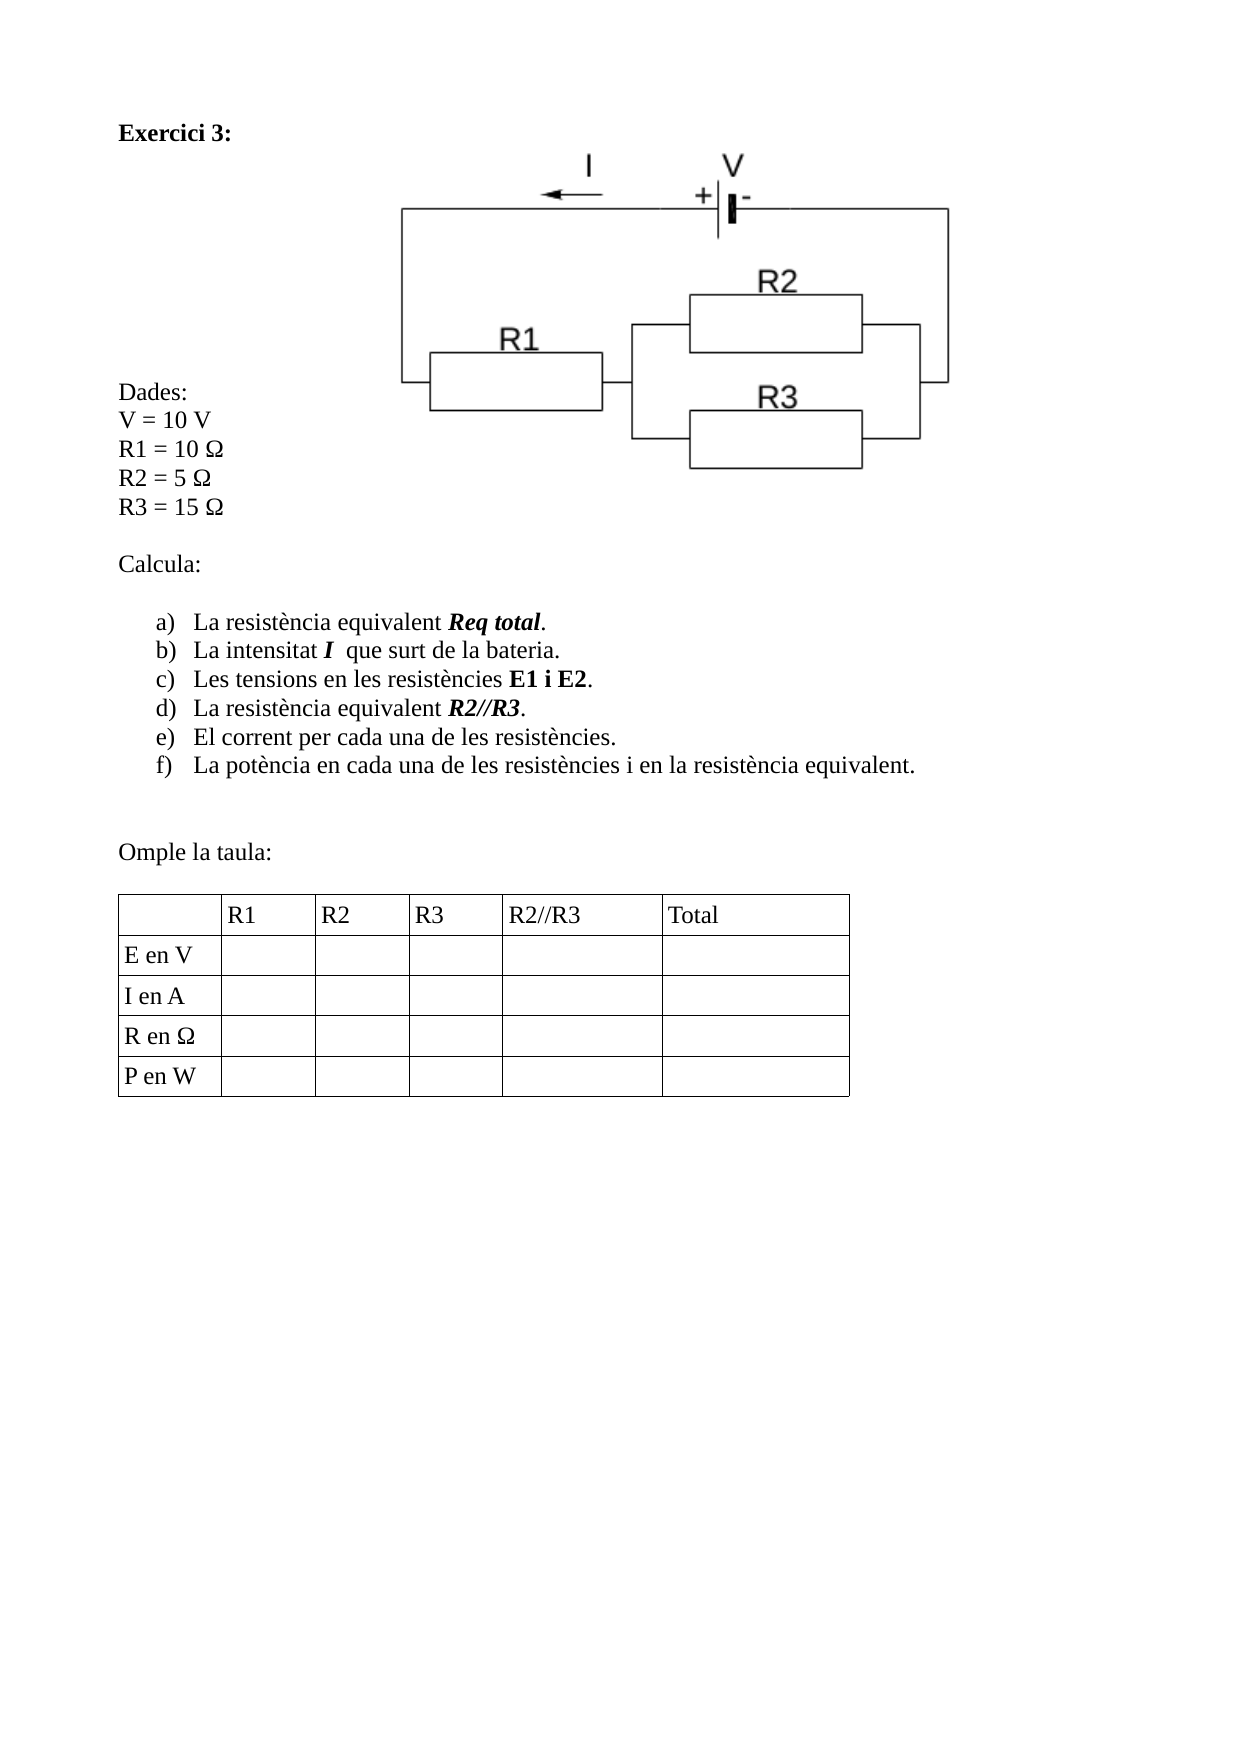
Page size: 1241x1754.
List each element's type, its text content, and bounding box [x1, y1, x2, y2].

text Omple la taula: [118, 837, 1122, 866]
table_header [119, 895, 221, 935]
text [990, 463, 1122, 492]
table_cell I en A [119, 976, 221, 1015]
table_cell [410, 1057, 502, 1096]
text [990, 434, 1122, 463]
table_cell [316, 976, 409, 1015]
table_header R2 [316, 895, 409, 935]
text Exercici 3: [118, 118, 1122, 147]
table_cell [222, 1057, 315, 1096]
text R3 = 15 Ω [118, 492, 1122, 521]
list La potència en cada una de les resistències i en la resistència equivalent. [156, 751, 1122, 779]
text R1 = 10 Ω [118, 434, 378, 463]
table_cell [316, 936, 409, 975]
table_cell [410, 936, 502, 975]
table_cell [663, 1016, 849, 1056]
table_header R2//R3 [503, 895, 662, 935]
table_cell R en Ω [119, 1016, 221, 1056]
list La intensitat I que surt de la bateria. [156, 636, 1122, 664]
text Dades: [118, 377, 378, 406]
table_header R1 [222, 895, 315, 935]
text V = 10 V [118, 406, 378, 434]
table_cell E en V [119, 936, 221, 975]
table_cell [410, 1016, 502, 1056]
table_cell [222, 1016, 315, 1056]
table_header R3 [410, 895, 502, 935]
table_cell [503, 1057, 662, 1096]
table_cell [503, 936, 662, 975]
table_cell P en W [119, 1057, 221, 1096]
list Les tensions en les resistències E1 i E2. [156, 664, 1122, 693]
table_cell [222, 976, 315, 1015]
table_cell [410, 976, 502, 1015]
text [990, 377, 1122, 406]
list La resistència equivalent R2//R3. [156, 693, 1122, 722]
table_cell [503, 1016, 662, 1056]
text Calcula: [118, 549, 1122, 578]
table_cell [503, 976, 662, 1015]
picture [378, 127, 990, 496]
list El corrent per cada una de les resistències. [156, 722, 1122, 751]
table_cell [663, 976, 849, 1015]
table_cell [663, 1057, 849, 1096]
table_cell [316, 1016, 409, 1056]
table_cell [663, 936, 849, 975]
table_cell [316, 1057, 409, 1096]
list La resistència equivalent Req total. [156, 607, 1122, 636]
text R2 = 5 Ω [118, 463, 378, 492]
text [990, 406, 1122, 434]
table_cell [222, 936, 315, 975]
table_header Total [663, 895, 849, 935]
